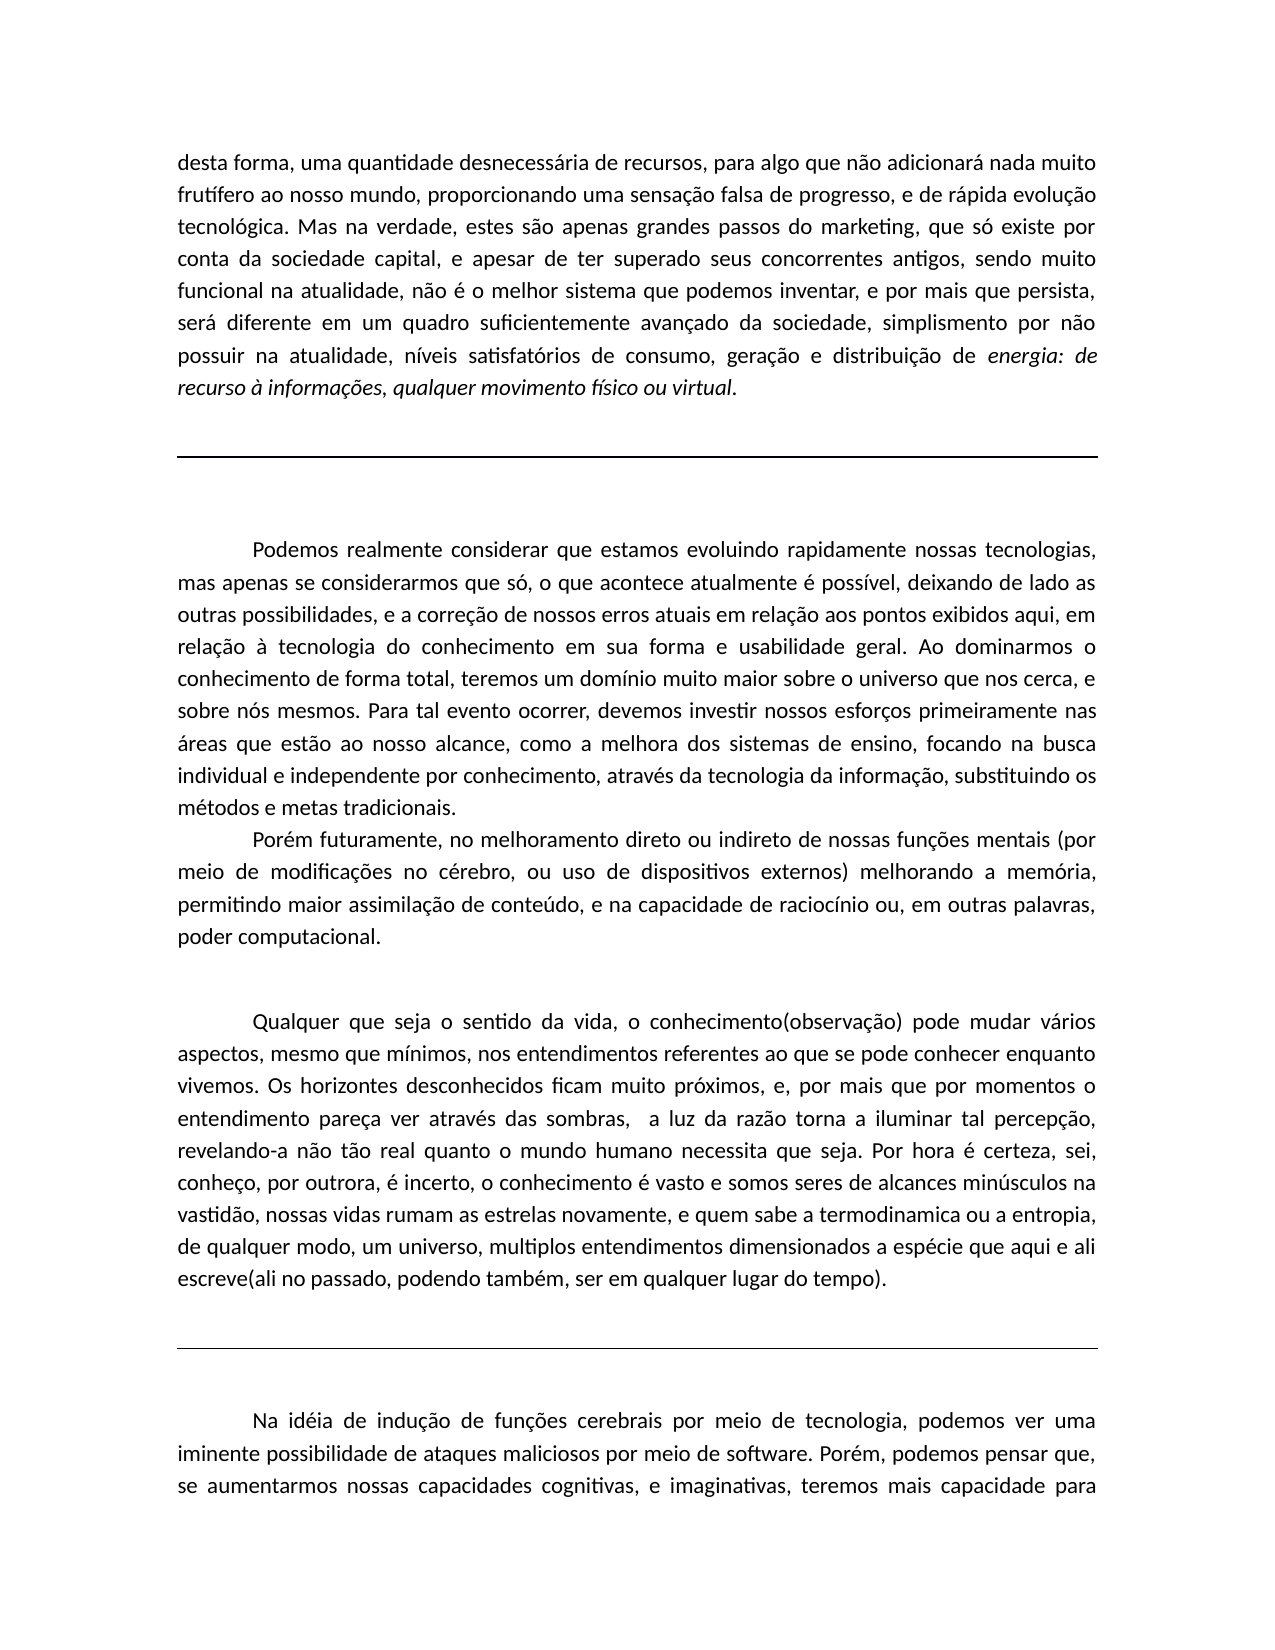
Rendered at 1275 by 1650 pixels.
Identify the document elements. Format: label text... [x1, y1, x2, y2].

text Qualquer que seja o sentido da vida, o conhecimento(observação) pode mudar vários aspectos, mesmo que mínimos, nos entendimentos referentes ao que se pode conhecer enquanto vivemos. Os horizontes desconhecidos ficam muito próximos, e, por mais que por momentos o entendimento pareça ver através das sombras, a luz da razão torna a iluminar tal percepção, revelando-a não tão real quanto o mundo humano necessita que seja. Por hora é certeza, sei, conheço, por outrora, é incerto, o conhecimento é vasto e somos seres de alcances minúsculos na vastidão, nossas vidas rumam as estrelas novamente, e quem sabe a termodinamica ou a entropia, de qualquer modo, um universo, multiplos entendimentos dimensionados a espécie que aqui e ali escreve(ali no passado, podendo também, ser em qualquer lugar do tempo). [177, 1007, 1098, 1293]
text Podemos realmente considerar que estamos evoluindo rapidamente nossas tecnologias, mas apenas se considerarmos que só, o que acontece atualmente é possível, deixando de lado as outras possibilidades, e a correção de nossos erros atuais em relação aos pontos exibidos aqui, em relação à tecnologia do conhecimento em sua forma e usabilidade geral. Ao dominarmos o conhecimento de forma total, teremos um domínio muito maior sobre o universo que nos cerca, e sobre nós mesmos. Para tal evento ocorrer, devemos investir nossos esforços primeiramente nas áreas que estão ao nosso alcance, como a melhora dos sistemas de ensino, focando na busca individual e independente por conhecimento, através da tecnologia da informação, substituindo os métodos e metas tradicionais. Porém futuramente, no melhoramento direto ou indireto de nossas funções mentais (por meio de modificações no cérebro, ou uso de dispositivos externos) melhorando a memória, permitindo maior assimilação de conteúdo, e na capacidade de raciocínio ou, em outras palavras, poder computacional. [177, 536, 1098, 982]
text Na idéia de indução de funções cerebrais por meio de tecnologia, podemos ver uma iminente possibilidade de ataques maliciosos por meio de software. Porém, podemos pensar que, se aumentarmos nossas capacidades cognitivas, e imaginativas, teremos mais capacidade para [177, 1374, 1098, 1499]
text desta forma, uma quantidade desnecessária de recursos, para algo que não adicionará nada muito frutífero ao nosso mundo, proporcionando uma sensação falsa de progresso, e de rápida evolução tecnológica. Mas na verdade, estes são apenas grandes passos do marketing, que só existe por conta da sociedade capital, e apesar de ter superado seus concorrentes antigos, sendo muito funcional na atualidade, não é o melhor sistema que podemos inventar, e por mais que persista, será diferente em um quadro suficientemente avançado da sociedade, simplismento por não possuir na atualidade, níveis satisfatórios de consumo, geração e distribuição de energia: de recurso à informações, qualquer movimento físico ou virtual. [177, 148, 1098, 401]
